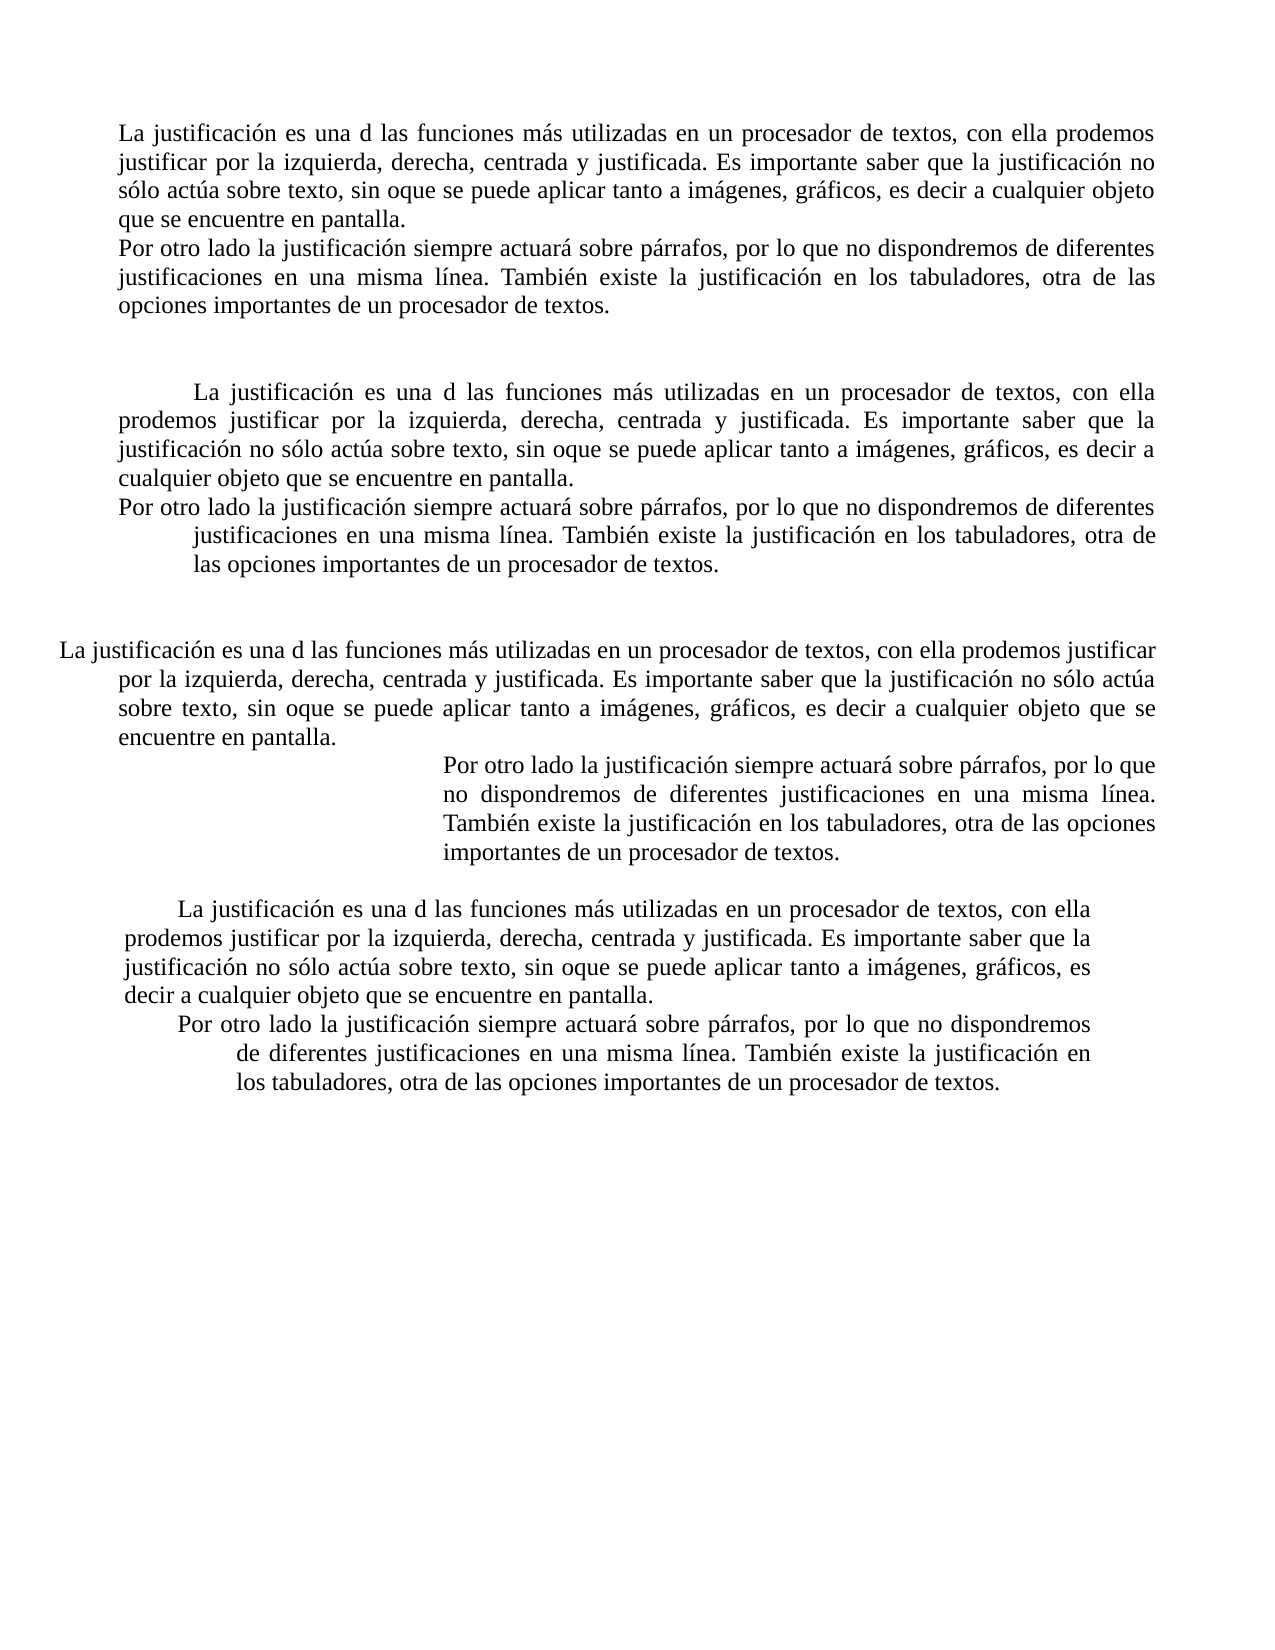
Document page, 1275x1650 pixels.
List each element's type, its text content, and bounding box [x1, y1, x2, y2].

text Por otro lado la justificación siempre actuará sobre párrafos, por lo que no dispondremos de diferentes justificaciones en una misma línea. También existe la justificación en los tabuladores, otra de las opciones importantes de un procesador de textos. [443, 751, 1157, 866]
text La justificación es una d las funciones más utilizadas en un procesador de textos, con ella prodemos justificar por la izquierda, derecha, centrada y justificada. Es importante saber que la justificación no sólo actúa sobre texto, sin oque se puede aplicar tanto a imágenes, gráficos, es decir a cualquier objeto que se encuentre en pantalla. [59, 636, 1157, 751]
text La justificación es una d las funciones más utilizadas en un procesador de textos, con ella prodemos justificar por la izquierda, derecha, centrada y justificada. Es importante saber que la justificación no sólo actúa sobre texto, sin oque se puede aplicar tanto a imágenes, gráficos, es decir a cualquier objeto que se encuentre en pantalla. [118, 118, 1157, 233]
text La justificación es una d las funciones más utilizadas en un procesador de textos, con ella prodemos justificar por la izquierda, derecha, centrada y justificada. Es importante saber que la justificación no sólo actúa sobre texto, sin oque se puede aplicar tanto a imágenes, gráficos, es decir a cualquier objeto que se encuentre en pantalla. [118, 377, 1157, 492]
text Por otro lado la justificación siempre actuará sobre párrafos, por lo que no dispondremos de diferentes justificaciones en una misma línea. También existe la justificación en los tabuladores, otra de las opciones importantes de un procesador de textos. [118, 492, 1157, 578]
text Por otro lado la justificación siempre actuará sobre párrafos, por lo que no dispondremos de diferentes justificaciones en una misma línea. También existe la justificación en los tabuladores, otra de las opciones importantes de un procesador de textos. [118, 233, 1157, 319]
text La justificación es una d las funciones más utilizadas en un procesador de textos, con ella prodemos justificar por la izquierda, derecha, centrada y justificada. Es importante saber que la justificación no sólo actúa sobre texto, sin oque se puede aplicar tanto a imágenes, gráficos, es decir a cualquier objeto que se encuentre en pantalla. [124, 894, 1092, 1009]
text Por otro lado la justificación siempre actuará sobre párrafos, por lo que no dispondremos de diferentes justificaciones en una misma línea. También existe la justificación en los tabuladores, otra de las opciones importantes de un procesador de textos. [177, 1009, 1092, 1096]
